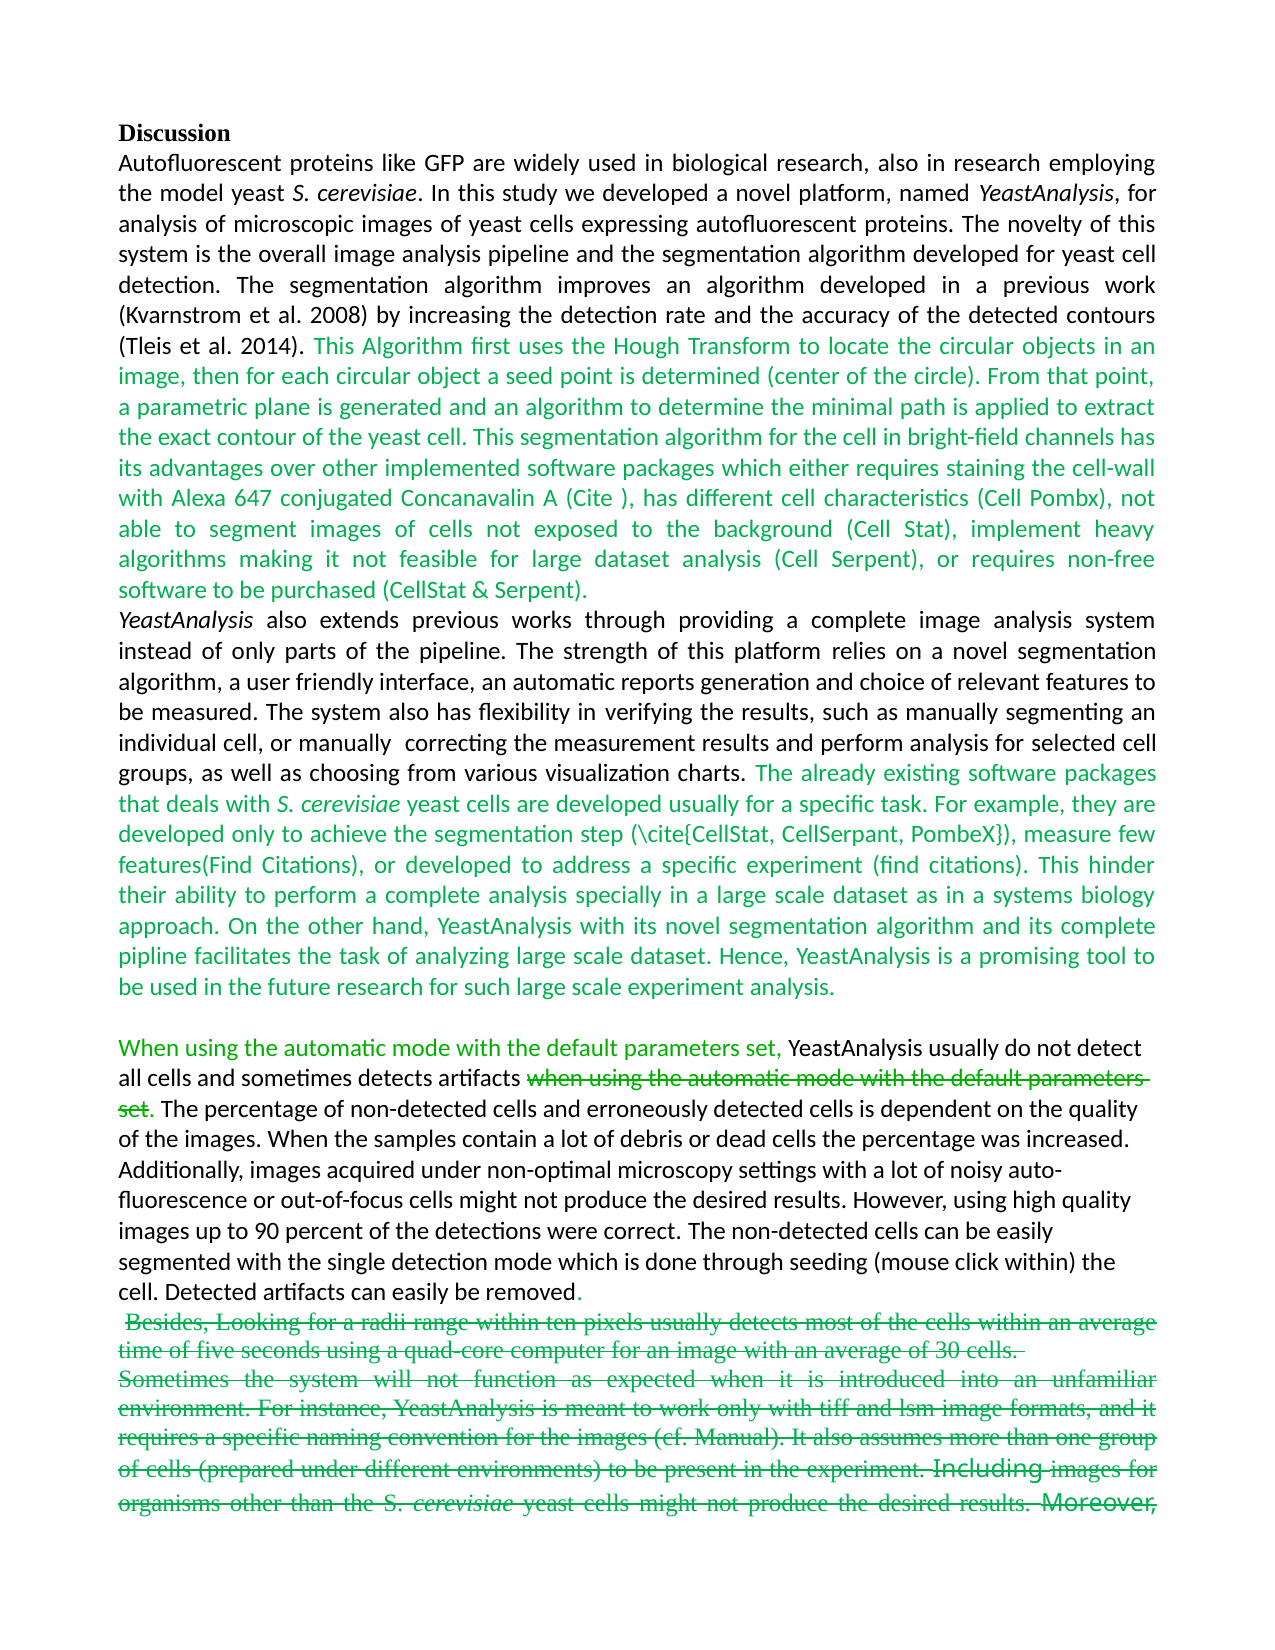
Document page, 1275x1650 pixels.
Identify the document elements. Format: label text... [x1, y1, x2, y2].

text Sometimes the system will not function as expected when it is introduced into an unfamiliar environment. For instance, YeastAnalysis is meant to work only with tiff and lsm image formats, and it requires a specific naming convention for the images (cf. Manual). It also assumes more than one group of cells (prepared under different environments) to be present in the experiment. Including images for organisms other than the S. cerevisiae yeast cells might not produce the desired results. Moreover, images acquired under non-optimal microscopy settings with a lot of noisy auto-fluorescent or out-of-foucs cells might not produce the desired results as well. These potential errors are not serious and they are avoided when the biologist is controlling the experiment and following the standards used. [118, 1439, 1157, 1470]
text Besides, Looking for a radii range within ten pixels usually detects most of the cells within an average time of five seconds using a quad-core computer for an image with an average of 30 cells. [118, 1307, 1157, 1364]
text Sometimes the system will not function as expected when it is introduced into an unfamiliar environment. For instance, YeastAnalysis is meant to work only with tiff and lsm image formats, and it requires a specific naming convention for the images (cf. Manual). It also assumes more than one group of cells (prepared under different environments) to be present in the experiment. Including images for organisms other than the S. cerevisiae yeast cells might not produce the desired results. Moreover, images acquired under non-optimal microscopy settings with a lot of noisy auto-fluorescent or out-of-foucs cells might not produce the desired results as well. These potential errors are not serious and they are avoided when the biologist is controlling the experiment and following the standards used. [118, 1364, 1157, 1380]
text When using the automatic mode with the default parameters set, YeastAnalysis usually do not detect all cells and sometimes detects artifacts when using the automatic mode with the default parameters set. The percentage of non-detected cells and erroneously detected cells is dependent on the quality of the images. When the samples contain a lot of debris or dead cells the percentage was increased. Additionally, images acquired under non-optimal microscopy settings with a lot of noisy auto-fluorescence or out-of-focus cells might not produce the desired results. However, using high quality images up to 90 percent of the detections were correct. The non-detected cells can be easily segmented with the single detection mode which is done through seeding (mouse click within) the cell. Detected artifacts can easily be removed. [118, 1032, 1157, 1307]
text Discussion [118, 118, 1157, 147]
text YeastAnalysis also extends previous works through providing a complete image analysis system instead of only parts of the pipeline. The strength of this platform relies on a novel segmentation algorithm, a user friendly interface, an automatic reports generation and choice of relevant features to be measured. The system also has flexibility in verifying the results, such as manually segmenting an individual cell, or manually correcting the measurement results and perform analysis for selected cell groups, as well as choosing from various visualization charts. The already existing software packages that deals with S. cerevisiae yeast cells are developed usually for a specific task. For example, they are developed only to achieve the segmentation step (\cite{CellStat, CellSerpant, PombeX}), measure few features(Find Citations), or developed to address a specific experiment (find citations). This hinder their ability to perform a complete analysis specially in a large scale dataset as in a systems biology approach. On the other hand, YeastAnalysis with its novel segmentation algorithm and its complete pipline facilitates the task of analyzing large scale dataset. Hence, YeastAnalysis is a promising tool to be used in the future research for such large scale experiment analysis. [118, 605, 1157, 1001]
text Sometimes the system will not function as expected when it is introduced into an unfamiliar environment. For instance, YeastAnalysis is meant to work only with tiff and lsm image formats, and it requires a specific naming convention for the images (cf. Manual). It also assumes more than one group of cells (prepared under different environments) to be present in the experiment. Including images for organisms other than the S. cerevisiae yeast cells might not produce the desired results. Moreover, images acquired under non-optimal microscopy settings with a lot of noisy auto-fluorescent or out-of-foucs cells might not produce the desired results as well. These potential errors are not serious and they are avoided when the biologist is controlling the experiment and following the standards used. [118, 1471, 1157, 1504]
text Autofluorescent proteins like GFP are widely used in biological research, also in research employing the model yeast S. cerevisiae. In this study we developed a novel platform, named YeastAnalysis, for analysis of microscopic images of yeast cells expressing autofluorescent proteins. The novelty of this system is the overall image analysis pipeline and the segmentation algorithm developed for yeast cell detection. The segmentation algorithm improves an algorithm developed in a previous work (Kvarnstrom et al. 2008) by increasing the detection rate and the accuracy of the detected contours (Tleis et al. 2014). This Algorithm first uses the Hough Transform to locate the circular objects in an image, then for each circular object a seed point is determined (center of the circle). From that point, a parametric plane is generated and an algorithm to determine the minimal path is applied to extract the exact contour of the yeast cell. This segmentation algorithm for the cell in bright-field channels has its advantages over other implemented software packages which either requires staining the cell-wall with Alexa 647 conjugated Concanavalin A (Cite ), has different cell characteristics (Cell Pombx), not able to segment images of cells not exposed to the background (Cell Stat), implement heavy algorithms making it not feasible for large dataset analysis (Cell Serpent), or requires non-free software to be purchased (CellStat & Serpent). [118, 147, 1157, 605]
text Sometimes the system will not function as expected when it is introduced into an unfamiliar environment. For instance, YeastAnalysis is meant to work only with tiff and lsm image formats, and it requires a specific naming convention for the images (cf. Manual). It also assumes more than one group of cells (prepared under different environments) to be present in the experiment. Including images for organisms other than the S. cerevisiae yeast cells might not produce the desired results. Moreover, images acquired under non-optimal microscopy settings with a lot of noisy auto-fluorescent or out-of-foucs cells might not produce the desired results as well. These potential errors are not serious and they are avoided when the biologist is controlling the experiment and following the standards used. [118, 1381, 1157, 1437]
